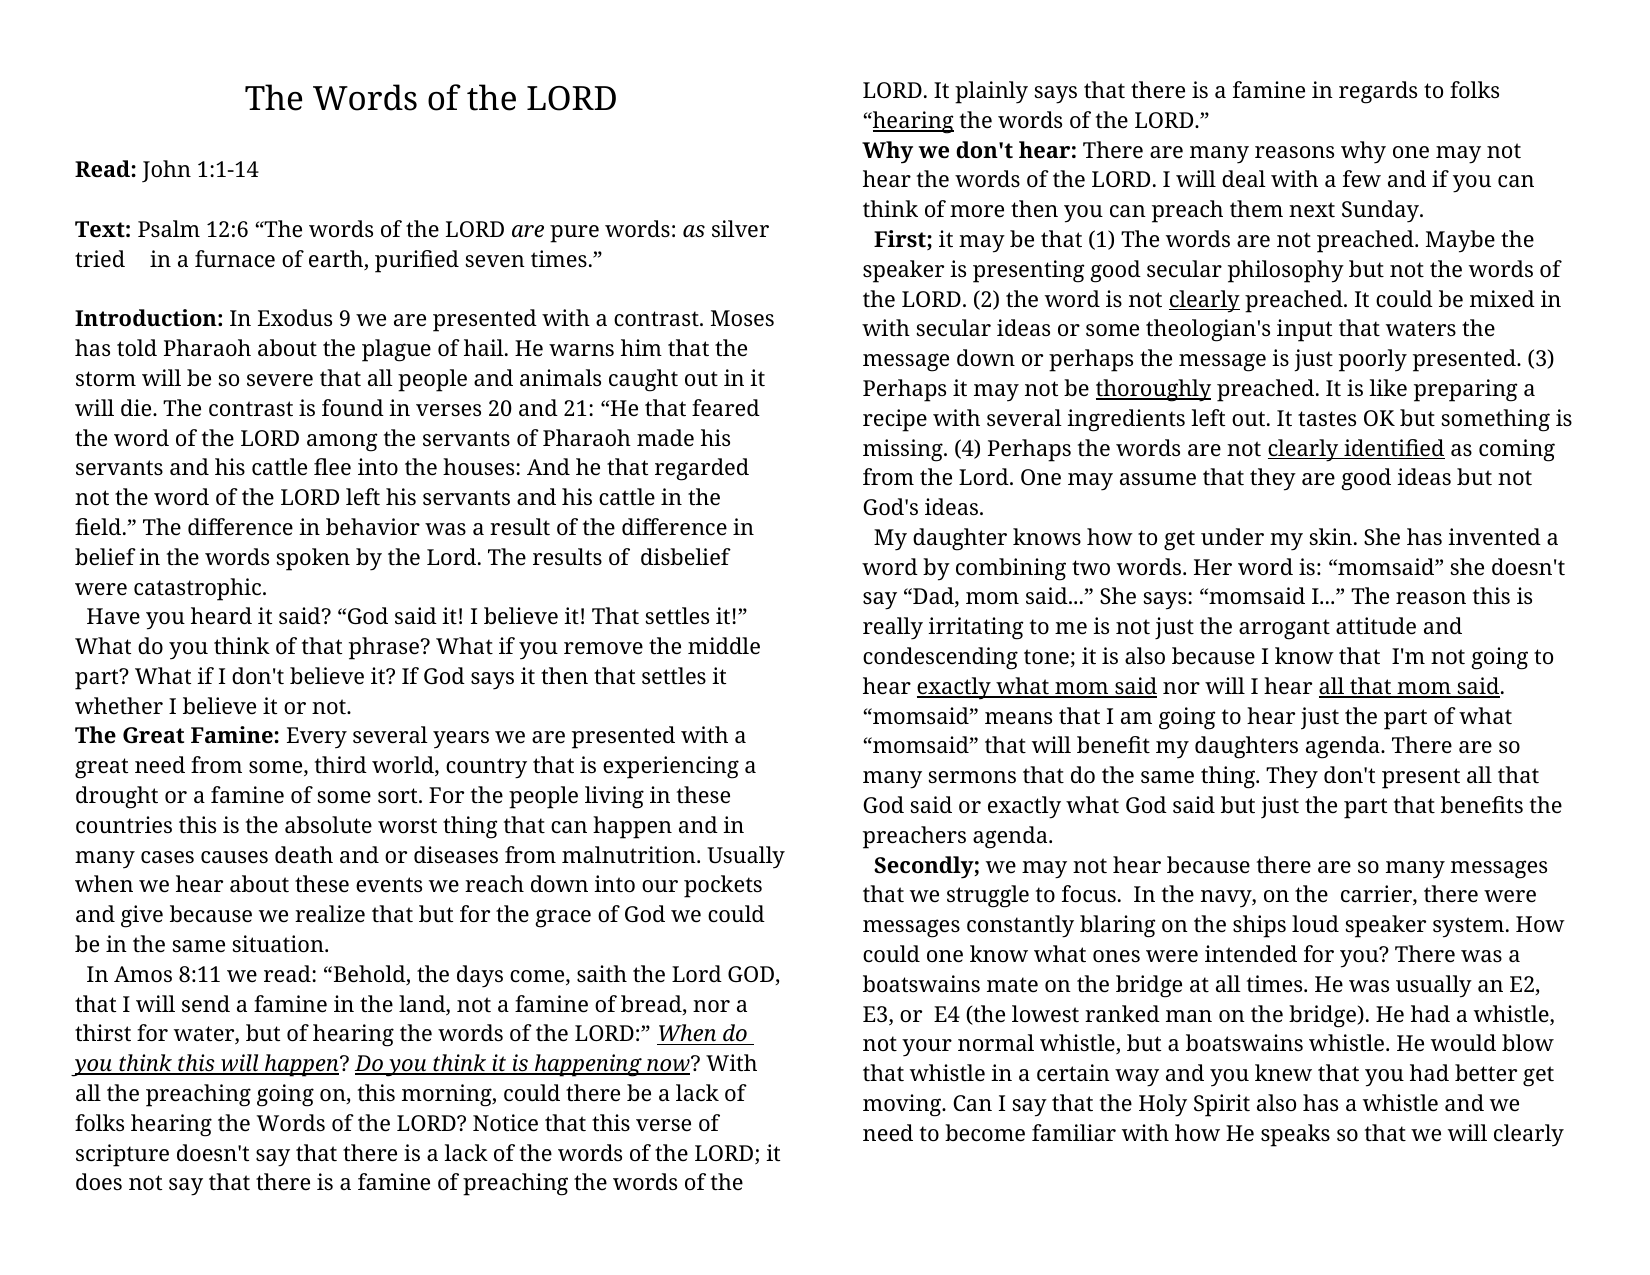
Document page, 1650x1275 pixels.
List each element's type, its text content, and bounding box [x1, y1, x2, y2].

subtitle Why we don't hear: There are many reasons why one may not hear the words of the LORD. I will deal with a few and if you can think of more then you can preach them next Sunday. [862, 134, 1575, 224]
subtitle Introduction: In Exodus 9 we are presented with a contrast. Moses has told Pharaoh about the plague of hail. He warns him that the storm will be so severe that all people and animals caught out in it will die. The contrast is found in verses 20 and 21: “He that feared the word of the LORD among the servants of Pharaoh made his servants and his cattle flee into the houses: And he that regarded not the word of the LORD left his servants and his cattle in the field.” The difference in behavior was a result of the difference in belief in the words spoken by the Lord. The results of disbelief were catastrophic. [75, 303, 787, 601]
text Text: Psalm 12:6 “The words of the LORD are pure words: as silver tried in a furnace of earth, purified seven times.” [75, 214, 787, 274]
subtitle The Great Famine: Every several years we are presented with a great need from some, third world, country that is experiencing a drought or a famine of some sort. For the people living in these countries this is the absolute worst thing that can happen and in many cases causes death and or diseases from malnutrition. Usually when we hear about these events we reach down into our pockets and give because we realize that but for the grace of God we could be in the same situation. [75, 721, 787, 959]
text The Words of the LORD [75, 75, 787, 120]
subtitle Have you heard it said? “God said it! I believe it! That settles it!” What do you think of that phrase? What if you remove the middle part? What if I don't believe it? If God says it then that settles it whether I believe it or not. [75, 601, 787, 721]
subtitle Secondly; we may not hear because there are so many messages that we struggle to focus. In the navy, on the carrier, there were messages constantly blaring on the ships loud speaker system. How could one know what ones were intended for you? There was a boatswains mate on the bridge at all times. He was usually an E2, E3, or E4 (the lowest ranked man on the bridge). He had a whistle, not your normal whistle, but a boatswains whistle. He would blow that whistle in a certain way and you knew that you had better get moving. Can I say that the Holy Spirit also has a whistle and we need to become familiar with how He speaks so that we will clearly [862, 849, 1575, 1147]
subtitle In Amos 8:11 we read: “Behold, the days come, saith the Lord GOD, that I will send a famine in the land, not a famine of bread, nor a thirst for water, but of hearing the words of the LORD:” When do you think this will happen? Do you think it is happening now? With all the preaching going on, this morning, could there be a lack of folks hearing the Words of the LORD? Notice that this verse of scripture doesn't say that there is a lack of the words of the LORD; it does not say that there is a famine of preaching the words of the [75, 959, 787, 1197]
subtitle First; it may be that (1) The words are not preached. Maybe the speaker is presenting good secular philosophy but not the words of the LORD. (2) the word is not clearly preached. It could be mixed in with secular ideas or some theologian's input that waters the message down or perhaps the message is just poorly presented. (3) Perhaps it may not be thoroughly preached. It is like preparing a recipe with several ingredients left out. It tastes OK but something is missing. (4) Perhaps the words are not clearly identified as coming from the Lord. One may assume that they are good ideas but not God's ideas. [862, 224, 1575, 522]
text Read: John 1:1-14 [75, 154, 787, 184]
subtitle My daughter knows how to get under my skin. She has invented a word by combining two words. Her word is: “momsaid” she doesn't say “Dad, mom said...” She says: “momsaid I...” The reason this is really irritating to me is not just the arrogant attitude and condescending tone; it is also because I know that I'm not going to hear exactly what mom said nor will I hear all that mom said. “momsaid” means that I am going to hear just the part of what “momsaid” that will benefit my daughters agenda. There are so many sermons that do the same thing. They don't present all that God said or exactly what God said but just the part that benefits the preachers agenda. [862, 522, 1575, 849]
subtitle LORD. It plainly says that there is a famine in regards to folks “hearing the words of the LORD.” [862, 75, 1575, 134]
